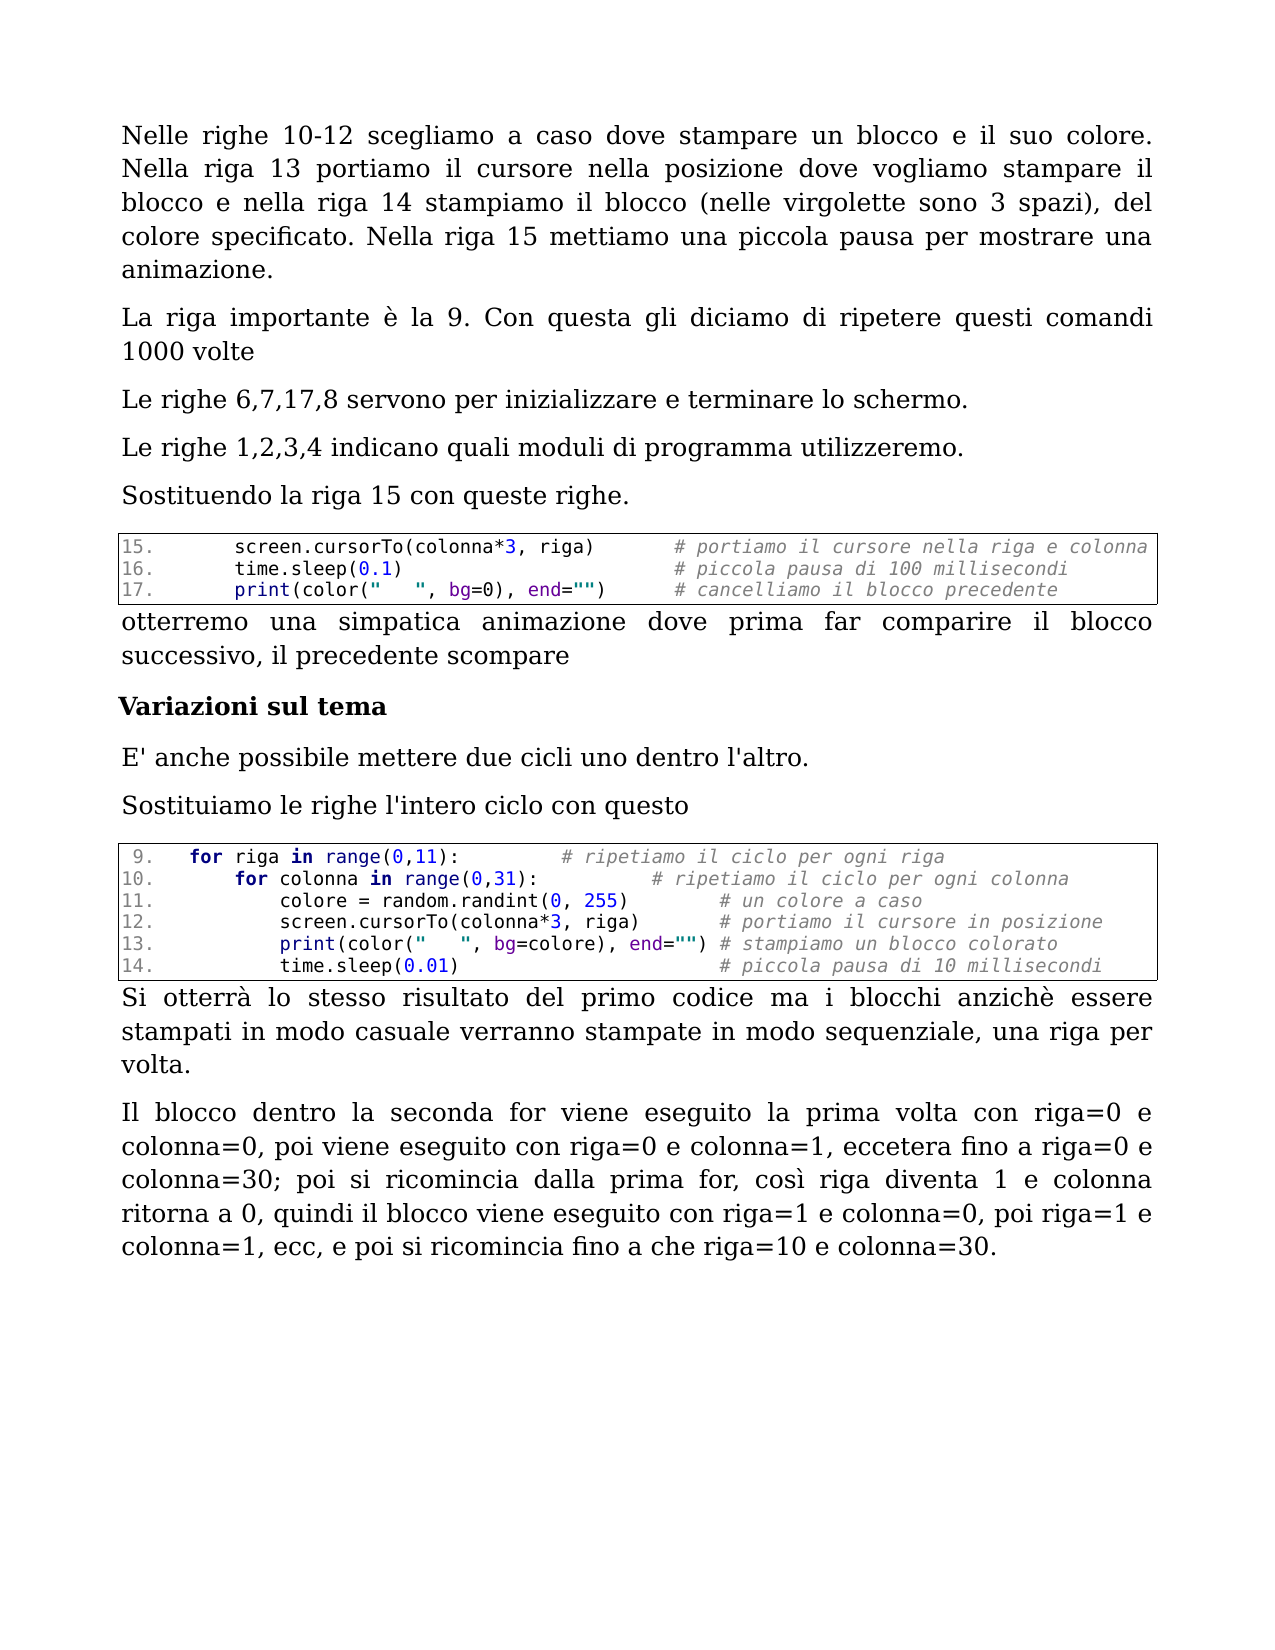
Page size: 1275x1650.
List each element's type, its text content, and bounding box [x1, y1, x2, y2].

text La riga importante è la 9. Con questa gli diciamo di ripetere questi comandi 1000 volte [118, 300, 1157, 366]
text Sostituiamo le righe l'intero ciclo con questo [118, 788, 1157, 824]
text Le righe 6,7,17,8 servono per inizializzare e terminare lo schermo. [118, 382, 1157, 414]
text Variazioni sul tema [118, 692, 1157, 721]
text otterremo una simpatica animazione dove prima far comparire il blocco successivo, il precedente scompare [118, 605, 1157, 673]
text Si otterrà lo stesso risultato del primo codice ma i blocchi anzichè essere stampati in modo casuale verranno stampate in modo sequenziale, una riga per volta. [118, 981, 1157, 1079]
text Le righe 1,2,3,4 indicano quali moduli di programma utilizzeremo. [118, 430, 1157, 462]
text Il blocco dentro la seconda for viene eseguito la prima volta con riga=0 e colonna=0, poi viene eseguito con riga=0 e colonna=1, eccetera fino a riga=0 e colonna=30; poi si ricomincia dalla prima for, così riga diventa 1 e colonna ritorna a 0, quindi il blocco viene eseguito con riga=1 e colonna=0, poi riga=1 e colonna=1, ecc, e poi si ricomincia fino a che riga=10 e colonna=30. [118, 1095, 1157, 1265]
text E' anche possibile mettere due cicli uno dentro l'altro. [118, 740, 1157, 773]
text 9. for riga in range(0,11): # ripetiamo il ciclo per ogni riga 10. for colonna in range(0,31): # ripetiamo il ciclo per ogni colonna 11. colore = random.randint(0, 255) # un colore a caso 12. screen.cursorTo(colonna*3, riga) # portiamo il cursore in posizione 13. print(color(" ", bg=colore), end="") # stampiamo un blocco colorato 14. time.sleep(0.01) # piccola pausa di 10 millisecondi [119, 844, 1157, 980]
text 15. screen.cursorTo(colonna*3, riga) # portiamo il cursore nella riga e colonna 16. time.sleep(0.1) # piccola pausa di 100 millisecondi 17. print(color(" ", bg=0), end="") # cancelliamo il blocco precedente [119, 534, 1157, 604]
text Nelle righe 10-12 scegliamo a caso dove stampare un blocco e il suo colore. Nella riga 13 portiamo il cursore nella posizione dove vogliamo stampare il blocco e nella riga 14 stampiamo il blocco (nelle virgolette sono 3 spazi), del colore specificato. Nella riga 15 mettiamo una piccola pausa per mostrare una animazione. [118, 118, 1157, 284]
text Sostituendo la riga 15 con queste righe. [118, 478, 1157, 513]
